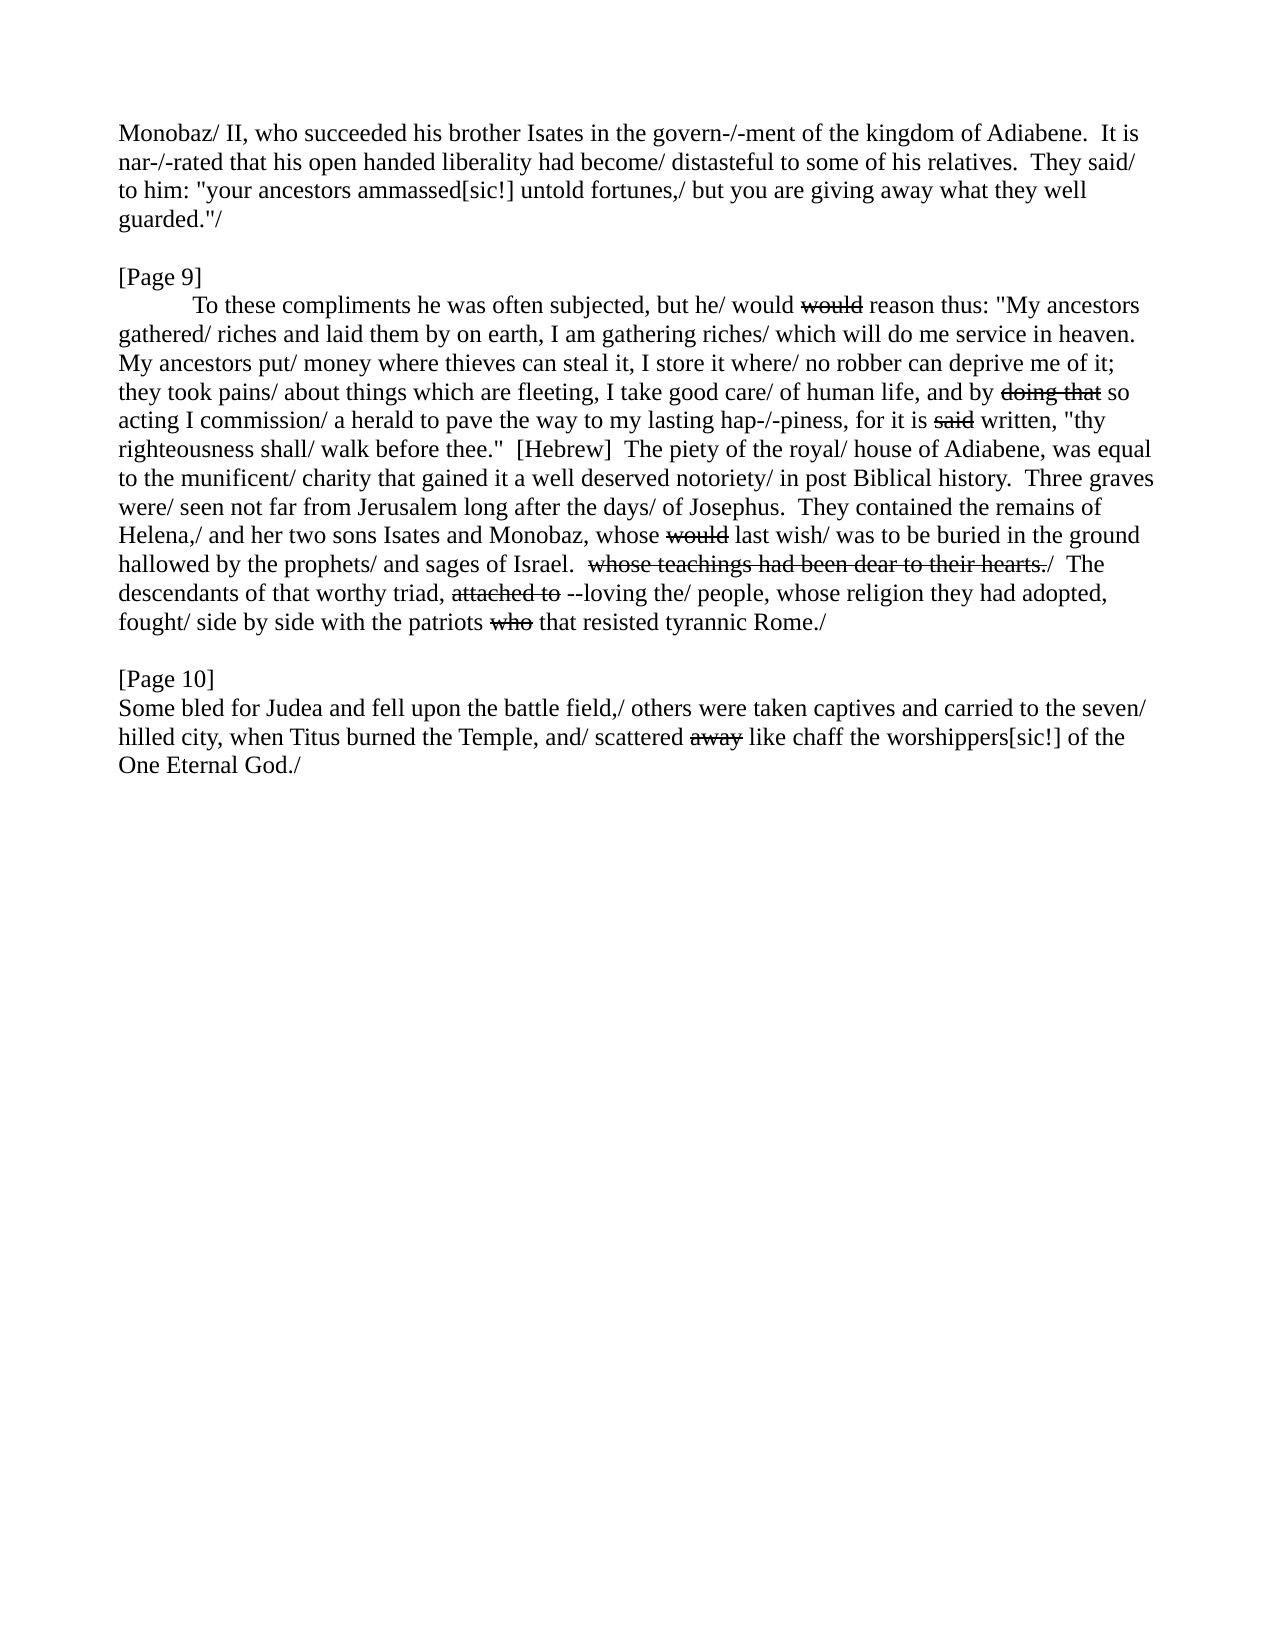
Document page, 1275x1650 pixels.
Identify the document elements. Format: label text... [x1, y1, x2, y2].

text To these compliments he was often subjected, but he/ would would reason thus: "My ancestors gathered/ riches and laid them by on earth, I am gathering riches/ which will do me service in heaven. My ancestors put/ money where thieves can steal it, I store it where/ no robber can deprive me of it; they took pains/ about things which are fleeting, I take good care/ of human life, and by doing that so acting I commission/ a herald to pave the way to my lasting hap-/-piness, for it is said written, "thy righteousness shall/ walk before thee." [Hebrew] The piety of the royal/ house of Adiabene, was equal to the munificent/ charity that gained it a well deserved notoriety/ in post Biblical history. Three graves were/ seen not far from Jerusalem long after the days/ of Josephus. They contained the remains of Helena,/ and her two sons Isates and Monobaz, whose would last wish/ was to be buried in the ground hallowed by the prophets/ and sages of Israel. whose teachings had been dear to their hearts./ The descendants of that worthy triad, attached to --loving the/ people, whose religion they had adopted, fought/ side by side with the patriots who that resisted tyrannic Rome./ [118, 291, 1157, 636]
text [Page 10] [118, 664, 1157, 693]
text Some bled for Judea and fell upon the battle field,/ others were taken captives and carried to the seven/ hilled city, when Titus burned the Temple, and/ scattered away like chaff the worshippers[sic!] of the One Eternal God./ [118, 693, 1157, 779]
text Monobaz/ II, who succeeded his brother Isates in the govern-/-ment of the kingdom of Adiabene. It is nar-/-rated that his open handed liberality had become/ distasteful to some of his relatives. They said/ to him: "your ancestors ammassed[sic!] untold fortunes,/ but you are giving away what they well guarded."/ [118, 118, 1157, 233]
text [Page 9] [118, 262, 1157, 291]
